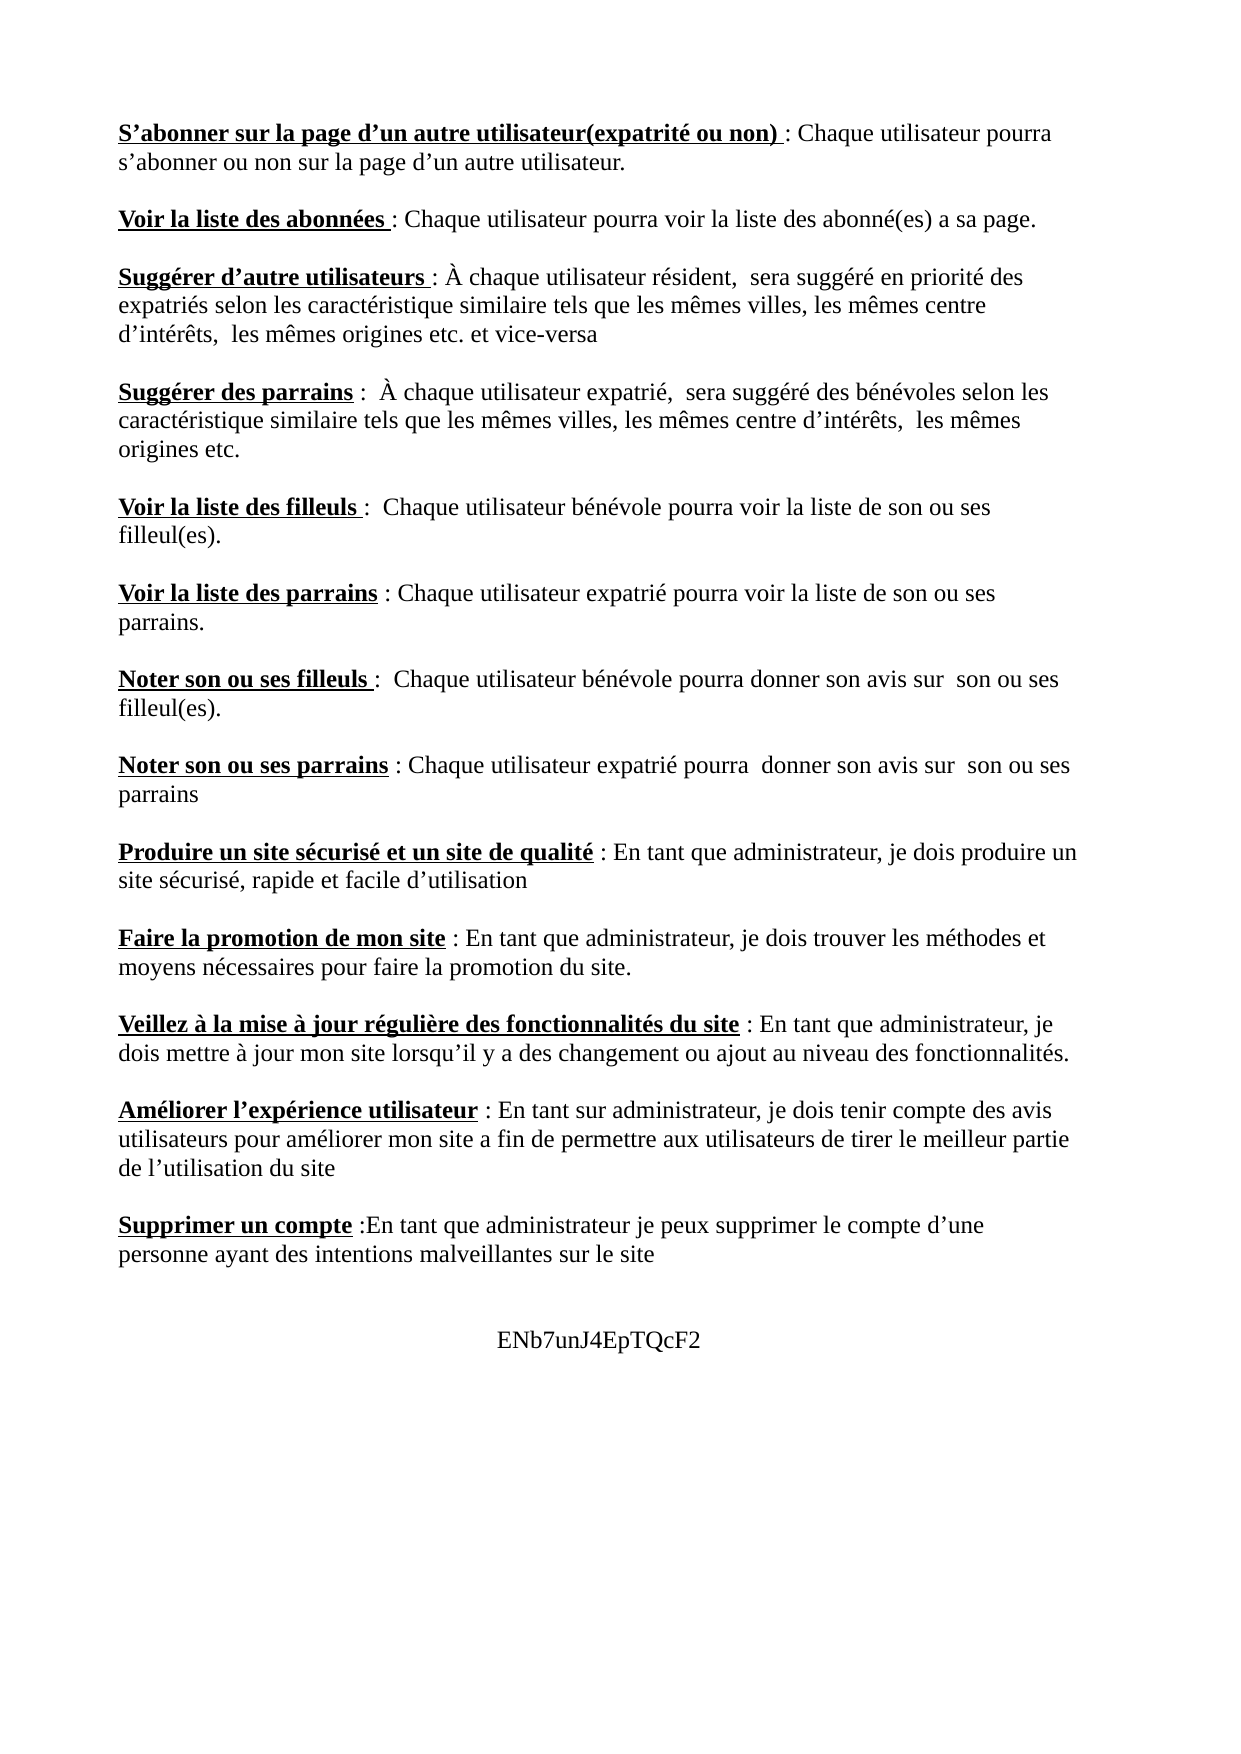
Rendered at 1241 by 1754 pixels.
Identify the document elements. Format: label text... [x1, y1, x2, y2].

text Voir la liste des abonnées : Chaque utilisateur pourra voir la liste des abonné(es) a sa page. [118, 204, 1079, 233]
text Noter son ou ses parrains : Chaque utilisateur expatrié pourra donner son avis sur son ou ses parrains [118, 751, 1079, 808]
text S’abonner sur la page d’un autre utilisateur(expatrité ou non) : Chaque utilisateur pourra s’abonner ou non sur la page d’un autre utilisateur. [118, 118, 1079, 176]
text Noter son ou ses filleuls : Chaque utilisateur bénévole pourra donner son avis sur son ou ses filleul(es). [118, 664, 1079, 722]
text Suggérer des parrains : À chaque utilisateur expatrié, sera suggéré des bénévoles selon les caractéristique similaire tels que les mêmes villes, les mêmes centre d’intérêts, les mêmes origines etc. [118, 377, 1079, 463]
text Produire un site sécurisé et un site de qualité : En tant que administrateur, je dois produire un site sécurisé, rapide et facile d’utilisation [118, 837, 1079, 894]
text Veillez à la mise à jour régulière des fonctionnalités du site : En tant que administrateur, je dois mettre à jour mon site lorsqu’il y a des changement ou ajout au niveau des fonctionnalités. [118, 1009, 1079, 1067]
text Faire la promotion de mon site : En tant que administrateur, je dois trouver les méthodes et moyens nécessaires pour faire la promotion du site. [118, 923, 1079, 981]
text Suggérer d’autre utilisateurs : À chaque utilisateur résident, sera suggéré en priorité des expatriés selon les caractéristique similaire tels que les mêmes villes, les mêmes centre d’intérêts, les mêmes origines etc. et vice-versa [118, 262, 1079, 348]
text ENb7unJ4EpTQcF2 [118, 1326, 1079, 1354]
text Voir la liste des parrains : Chaque utilisateur expatrié pourra voir la liste de son ou ses parrains. [118, 578, 1079, 636]
text Améliorer l’expérience utilisateur : En tant sur administrateur, je dois tenir compte des avis utilisateurs pour améliorer mon site a fin de permettre aux utilisateurs de tirer le meilleur partie de l’utilisation du site [118, 1096, 1079, 1182]
text Supprimer un compte :En tant que administrateur je peux supprimer le compte d’une personne ayant des intentions malveillantes sur le site [118, 1211, 1079, 1268]
text Voir la liste des filleuls : Chaque utilisateur bénévole pourra voir la liste de son ou ses filleul(es). [118, 492, 1079, 549]
